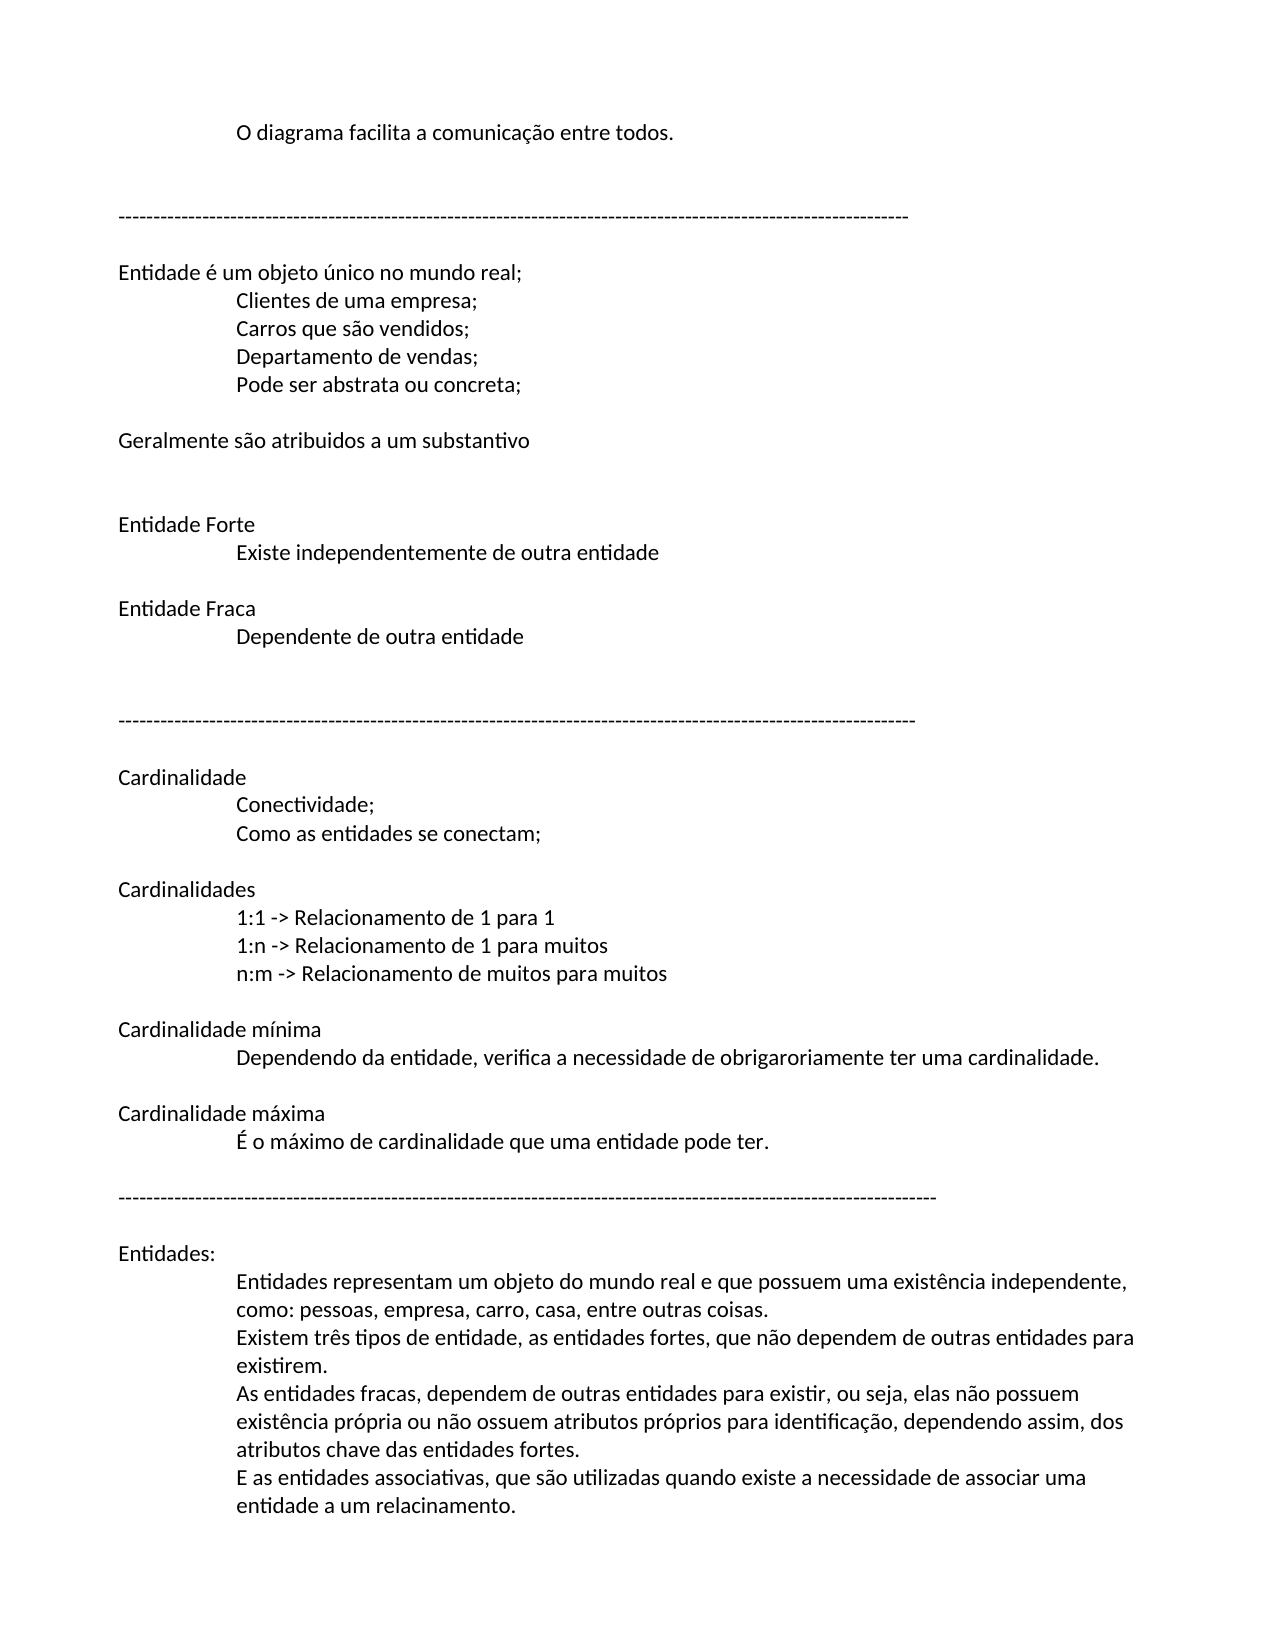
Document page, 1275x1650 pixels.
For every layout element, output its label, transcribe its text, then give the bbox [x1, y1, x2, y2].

text Dependente de outra entidade [118, 622, 1157, 651]
text E as entidades associativas, que são utilizadas quando existe a necessidade de associar uma entidade a um relacinamento. [118, 1463, 1157, 1519]
text Carros que são vendidos; [118, 314, 1157, 342]
text Existem três tipos de entidade, as entidades fortes, que não dependem de outras entidades para existirem. [118, 1323, 1157, 1379]
text Entidades representam um objeto do mundo real e que possuem uma existência independente, como: pessoas, empresa, carro, casa, entre outras coisas. [118, 1267, 1157, 1323]
text Entidade é um objeto único no mundo real; [118, 258, 1157, 286]
text As entidades fracas, dependem de outras entidades para existir, ou seja, elas não possuem existência própria ou não ossuem atributos próprios para identificação, dependendo assim, dos atributos chave das entidades fortes. [118, 1379, 1157, 1463]
text O diagrama facilita a comunicação entre todos. [118, 118, 1157, 146]
text Cardinalidade mínima [118, 1015, 1157, 1043]
text Departamento de vendas; [118, 342, 1157, 370]
text n:m -> Relacionamento de muitos para muitos [118, 959, 1157, 987]
text Conectividade; [118, 791, 1157, 819]
text Existe independentemente de outra entidade [118, 538, 1157, 566]
text ------------------------------------------------------------------------------------------------------------------ [118, 707, 1157, 734]
text Entidade Forte [118, 510, 1157, 538]
text Entidades: [118, 1239, 1157, 1267]
text Pode ser abstrata ou concreta; [118, 370, 1157, 398]
text Cardinalidade [118, 763, 1157, 791]
text ----------------------------------------------------------------------------------------------------------------- [118, 202, 1157, 230]
text Geralmente são atribuidos a um substantivo [118, 426, 1157, 454]
text 1:1 -> Relacionamento de 1 para 1 [118, 903, 1157, 931]
text Entidade Fraca [118, 594, 1157, 622]
text Clientes de uma empresa; [118, 286, 1157, 314]
text Cardinalidade máxima [118, 1099, 1157, 1127]
text --------------------------------------------------------------------------------------------------------------------- [118, 1183, 1157, 1211]
text 1:n -> Relacionamento de 1 para muitos [118, 931, 1157, 959]
text Cardinalidades [118, 875, 1157, 903]
text Como as entidades se conectam; [118, 819, 1157, 847]
text Dependendo da entidade, verifica a necessidade de obrigaroriamente ter uma cardinalidade. [118, 1043, 1157, 1071]
text É o máximo de cardinalidade que uma entidade pode ter. [118, 1127, 1157, 1155]
